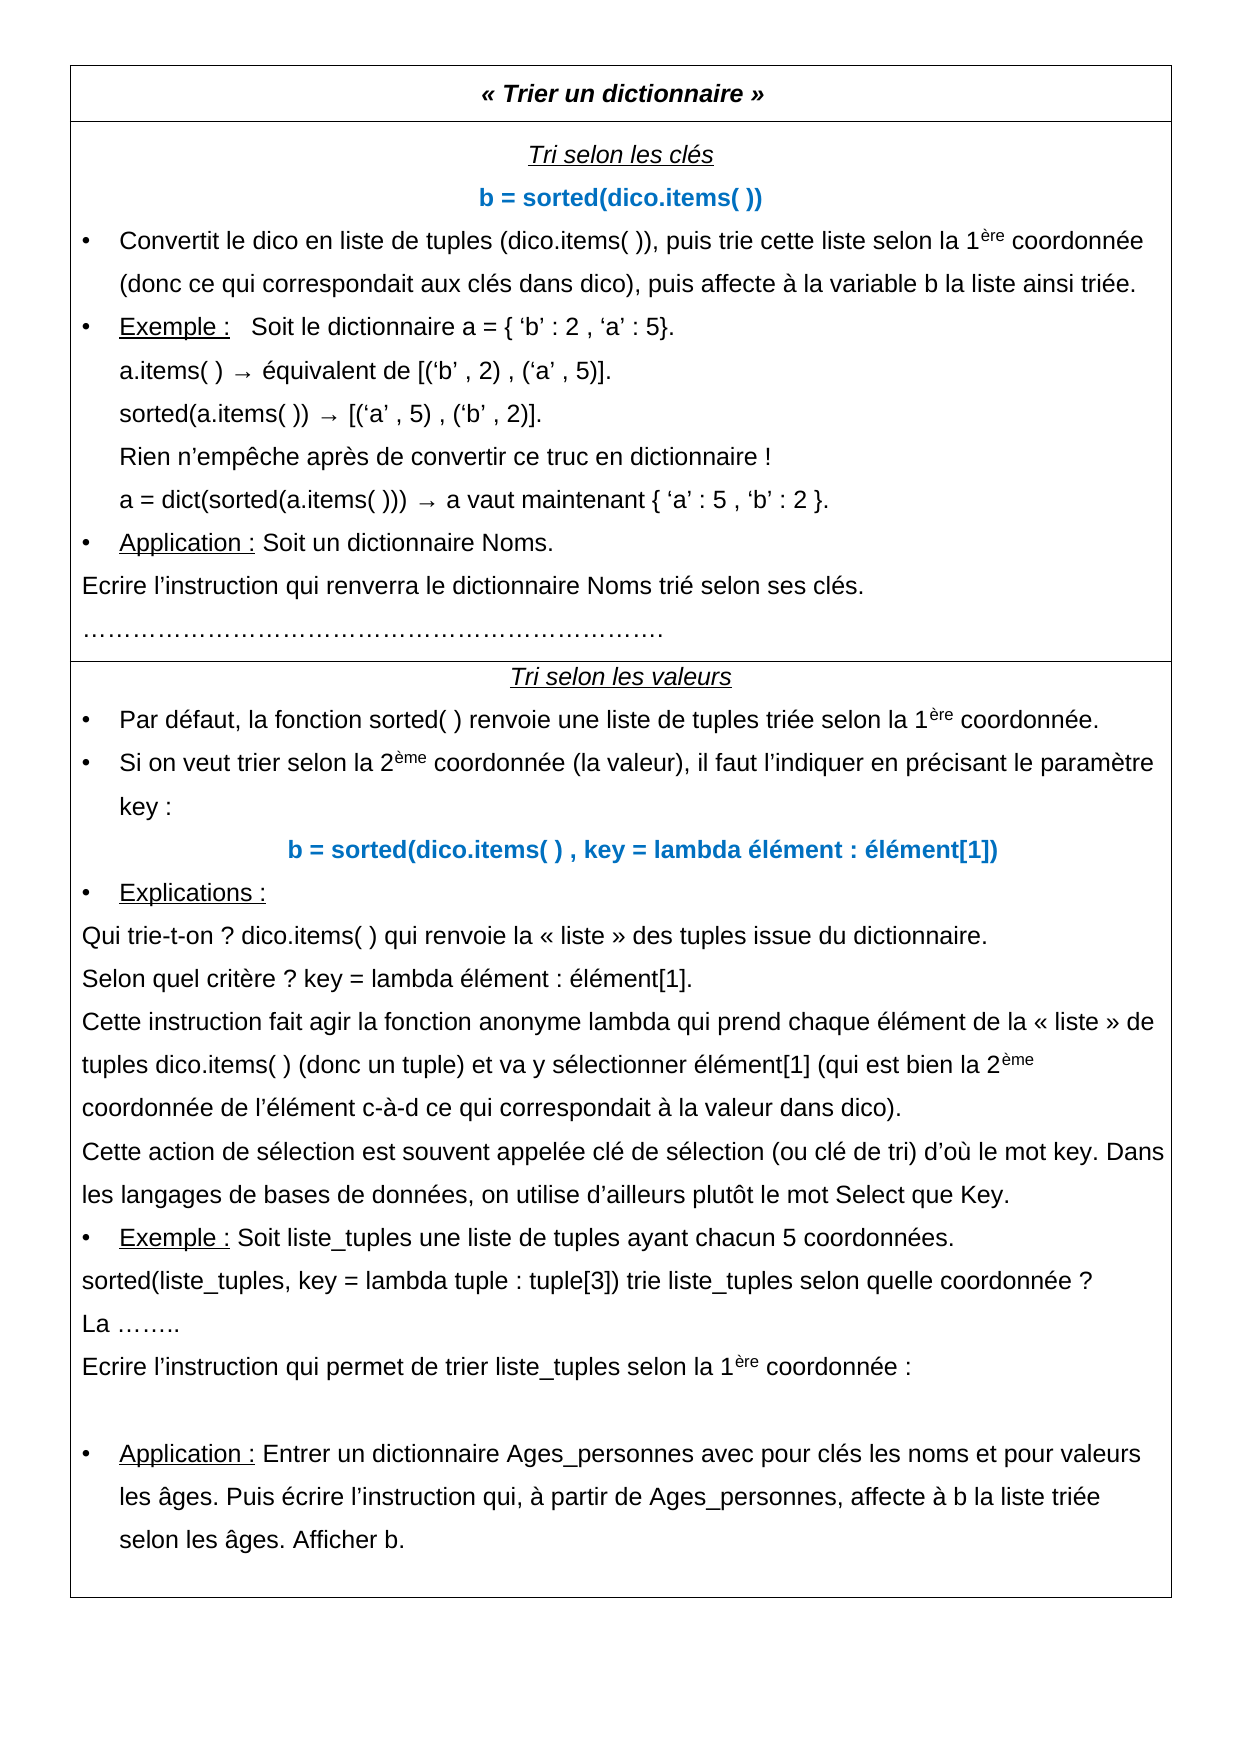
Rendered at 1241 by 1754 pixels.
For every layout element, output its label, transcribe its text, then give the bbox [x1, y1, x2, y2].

table_cell Tri selon les valeurs Par défaut, la fonction sorted( ) renvoie une liste de tuples triée selon la 1ère coordonnée. Si on veut trier selon la 2ème coordonnée (la valeur), il faut l’indiquer en précisant le paramètre key : b = sorted(dico.items( ) , key = lambda élément : élément[1]) Explications : Qui trie-t-on ? dico.items( ) qui renvoie la « liste » des tuples issue du dictionnaire. Selon quel critère ? key = lambda élément : élément[1]. Cette instruction fait agir la fonction anonyme lambda qui prend chaque élément de la « liste » de tuples dico.items( ) (donc un tuple) et va y sélectionner élément[1] (qui est bien la 2ème coordonnée de l’élément c-à-d ce qui correspondait à la valeur dans dico). Cette action de sélection est souvent appelée clé de sélection (ou clé de tri) d’où le mot key. Dans les langages de bases de données, on utilise d’ailleurs plutôt le mot Select que Key. Exemple : Soit liste_tuples une liste de tuples ayant chacun 5 coordonnées. sorted(liste_tuples, key = lambda tuple : tuple[3]) trie liste_tuples selon quelle coordonnée ? La …….. Ecrire l’instruction qui permet de trier liste_tuples selon la 1ère coordonnée : Application : Entrer un dictionnaire Ages_personnes avec pour clés les noms et pour valeurs les âges. Puis écrire l’instruction qui, à partir de Ages_personnes, affecte à b la liste triée selon les âges. Afficher b. [71, 662, 1171, 1597]
table_header « Trier un dictionnaire » [71, 66, 1171, 121]
table_cell Tri selon les clés b = sorted(dico.items( )) Convertit le dico en liste de tuples (dico.items( )), puis trie cette liste selon la 1ère coordonnée (donc ce qui correspondait aux clés dans dico), puis affecte à la variable b la liste ainsi triée. Exemple : Soit le dictionnaire a = { ‘b’ : 2 , ‘a’ : 5}. a.items( ) → équivalent de [(‘b’ , 2) , (‘a’ , 5)]. sorted(a.items( )) → [(‘a’ , 5) , (‘b’ , 2)]. Rien n’empêche après de convertir ce truc en dictionnaire ! a = dict(sorted(a.items( ))) → a vaut maintenant { ‘a’ : 5 , ‘b’ : 2 }. Application : Soit un dictionnaire Noms. Ecrire l’instruction qui renverra le dictionnaire Noms trié selon ses clés. ……………………………………………………………. [71, 122, 1171, 661]
